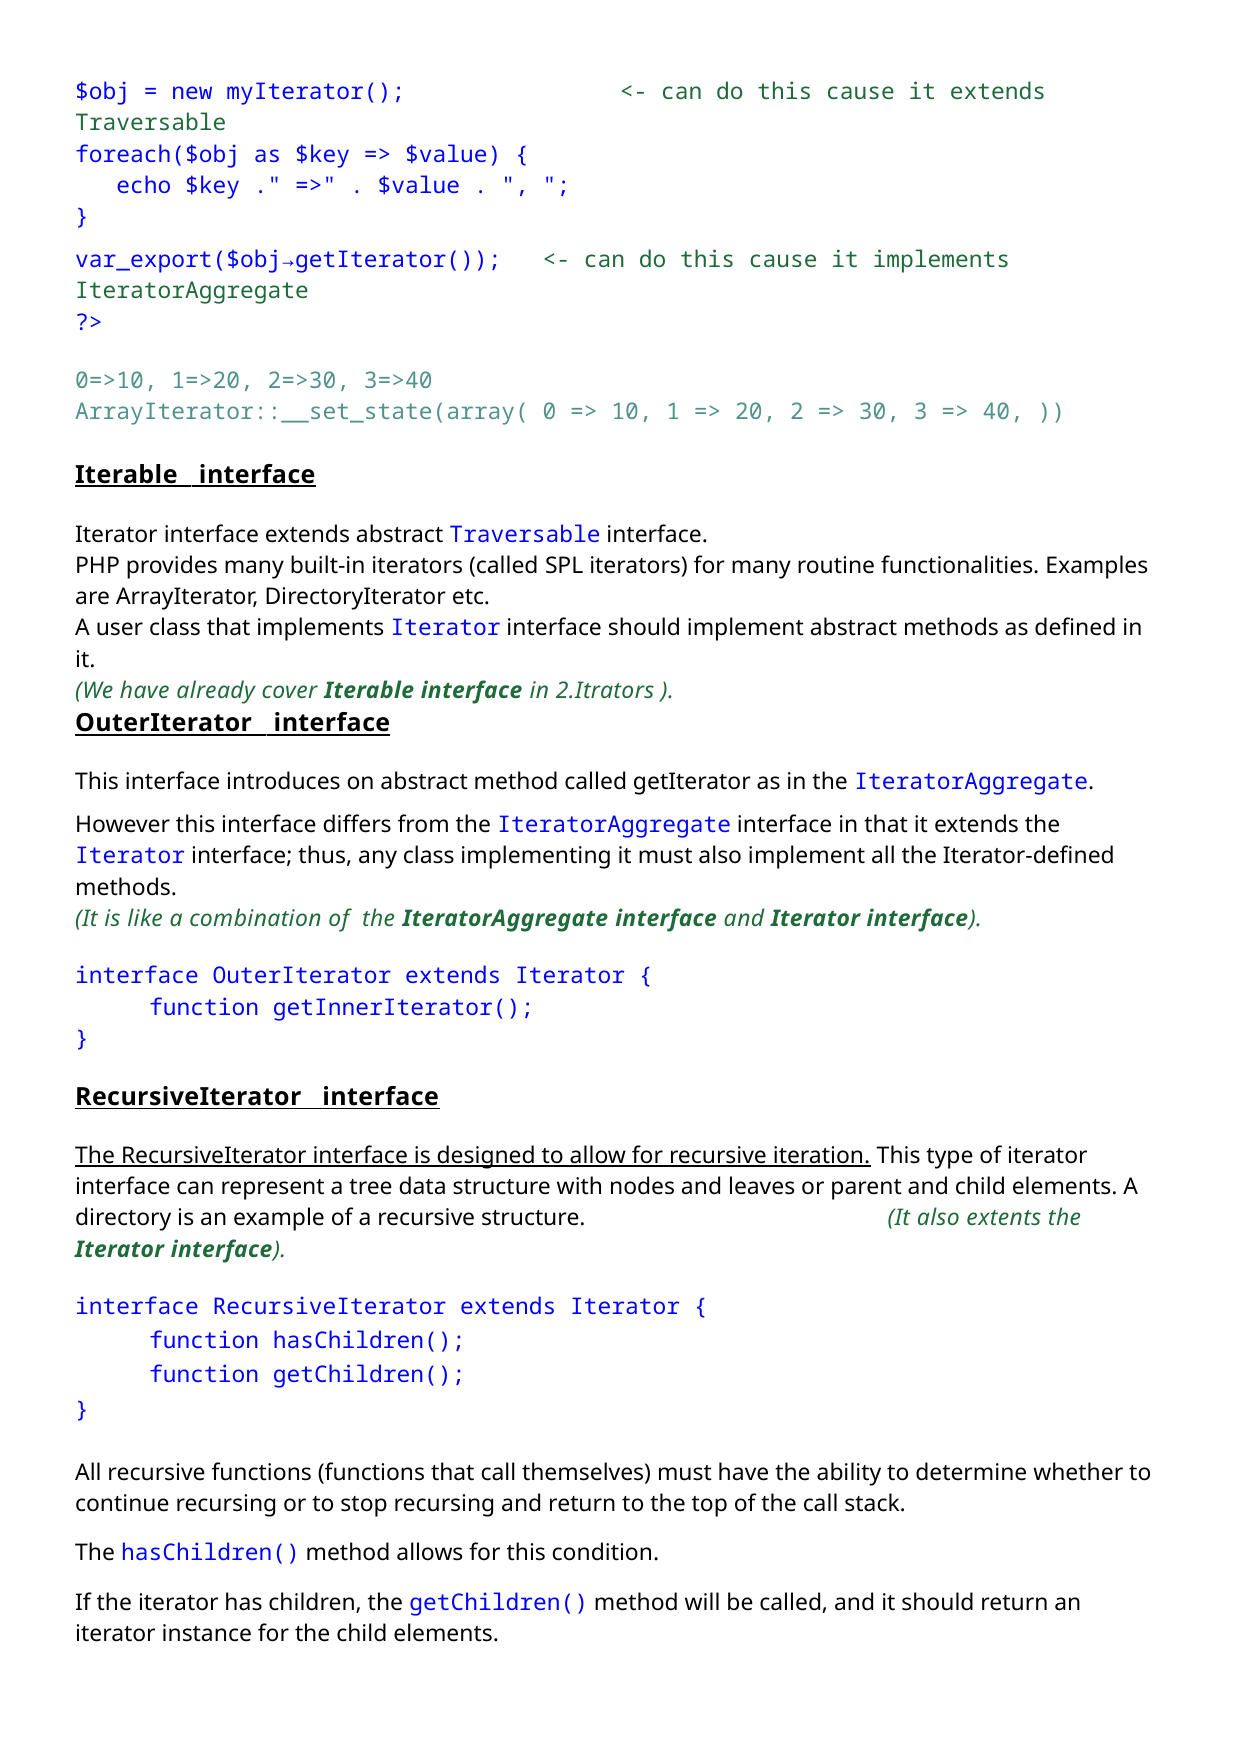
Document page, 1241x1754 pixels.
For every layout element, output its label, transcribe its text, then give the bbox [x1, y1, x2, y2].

text echo $key ." =>" . $value . ", "; [75, 169, 1166, 200]
text The hasChildren() method allows for this condition. [75, 1536, 1166, 1568]
text } [75, 1022, 1166, 1053]
text ?> [75, 306, 1166, 337]
text } [75, 200, 1166, 231]
text (It is like a combination of the IteratorAggregate interface and Iterator interface). [75, 902, 1166, 933]
text RecursiveIterator interface [75, 1079, 1166, 1113]
text function getChildren(); [75, 1358, 1166, 1389]
text function getInnerIterator(); [75, 990, 1166, 1022]
text var_export($obj→getIterator()); <- can do this cause it implements IteratorAggregate [75, 243, 1166, 306]
text If the iterator has children, the getChildren() method will be called, and it should return an iterator instance for the child elements. [75, 1586, 1166, 1648]
text $obj = new myIterator(); <- can do this cause it extends Traversable [75, 75, 1166, 137]
text OuterIterator interface [75, 705, 1166, 739]
text foreach($obj as $key => $value) { [75, 137, 1166, 169]
text function hasChildren(); [75, 1324, 1166, 1355]
text A user class that implements Iterator interface should implement abstract methods as defined in it. [75, 611, 1166, 674]
text Iterator interface extends abstract Traversable interface. [75, 517, 1166, 549]
text interface OuterIterator extends Iterator { [75, 959, 1166, 990]
subtitle Iterable interface [75, 456, 1166, 491]
text PHP provides many built-in iterators (called SPL iterators) for many routine functionalities. Examples are ArrayIterator, DirectoryIterator etc. [75, 549, 1166, 611]
text 0=>10, 1=>20, 2=>30, 3=>40 [75, 364, 1166, 395]
text All recursive functions (functions that call themselves) must have the ability to determine whether to continue recursing or to stop recursing and return to the top of the call stack. [75, 1456, 1166, 1518]
text (We have already cover Iterable interface in 2.Itrators ). [75, 674, 1166, 705]
text However this interface differs from the IteratorAggregate interface in that it extends the Iterator interface; thus, any class implementing it must also implement all the Iterator-defined methods. [75, 808, 1166, 902]
text interface RecursiveIterator extends Iterator { [75, 1290, 1166, 1321]
text The RecursiveIterator interface is designed to allow for recursive iteration. This type of iterator interface can represent a tree data structure with nodes and leaves or parent and child elements. A directory is an example of a recursive structure. (It also extents the Iterator interface). [75, 1139, 1166, 1264]
text } [75, 1393, 1166, 1424]
text ArrayIterator::__set_state(array( 0 => 10, 1 => 20, 2 => 30, 3 => 40, )) [75, 395, 1166, 426]
text This interface introduces on abstract method called getIterator as in the IteratorAggregate. [75, 765, 1166, 796]
